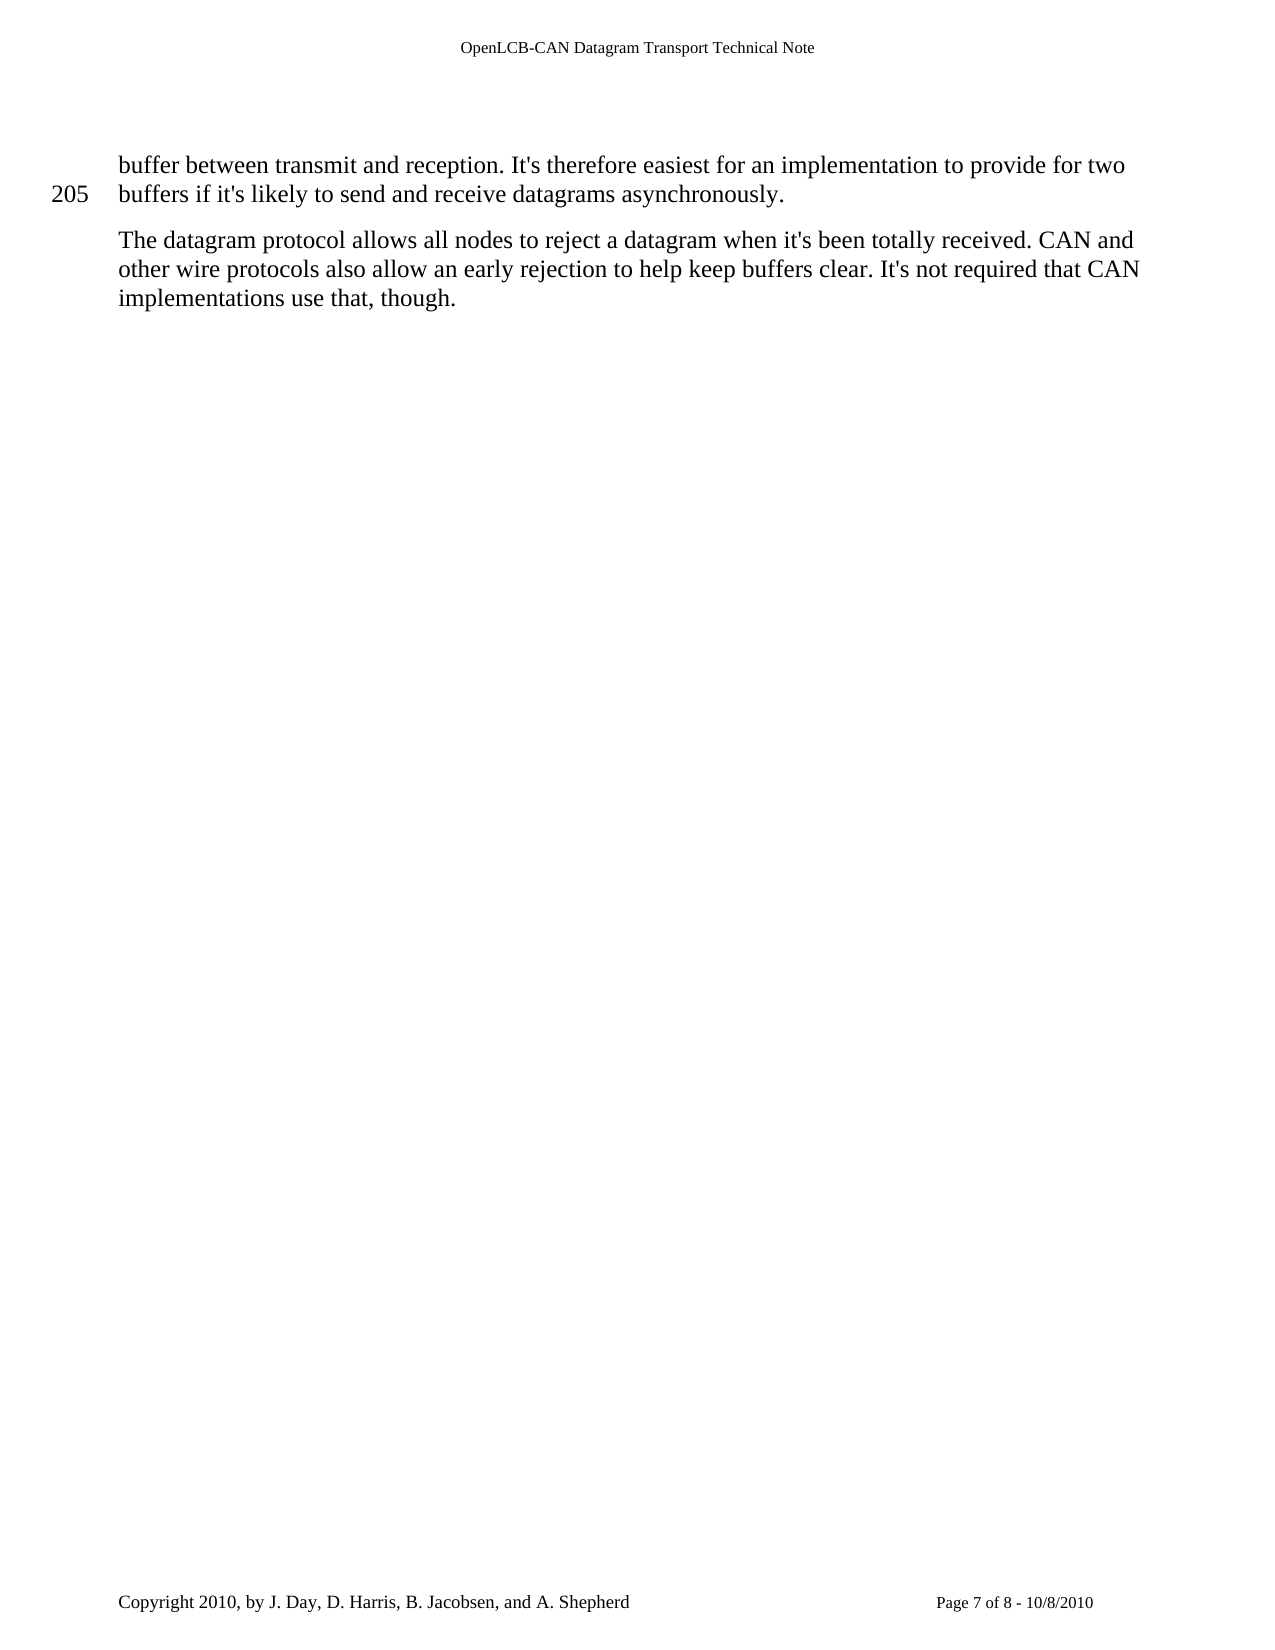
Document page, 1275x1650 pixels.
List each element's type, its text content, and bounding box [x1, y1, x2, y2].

text The datagram protocol allows all nodes to reject a datagram when it's been totally received. CAN and other wire protocols also allow an early rejection to help keep buffers clear. It's not required that CAN implementations use that, though. [118, 225, 1157, 311]
text buffer between transmit and reception. It's therefore easiest for an implementation to provide for two buffers if it's likely to send and receive datagrams asynchronously. [118, 150, 1157, 207]
